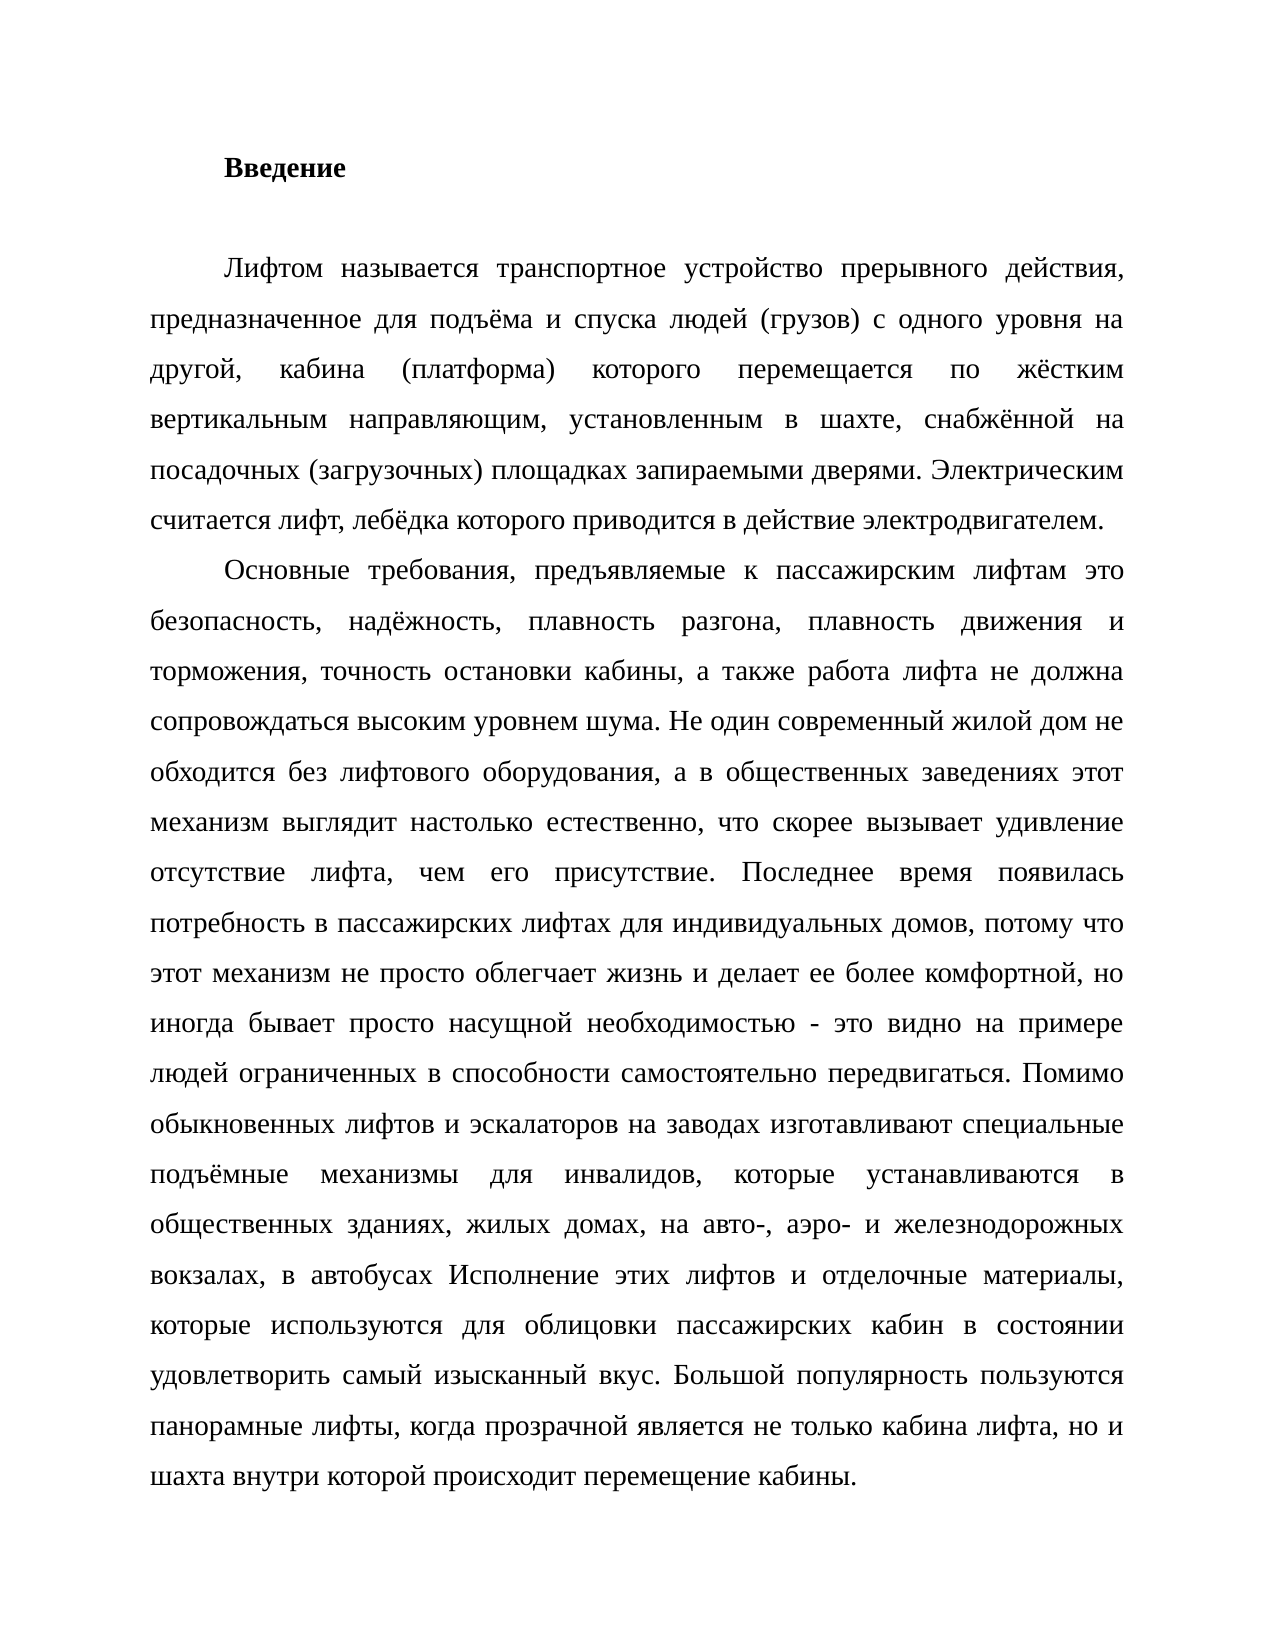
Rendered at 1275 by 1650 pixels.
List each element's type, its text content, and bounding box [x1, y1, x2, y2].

text Введение [150, 150, 1125, 183]
text Лифтом называется транспортное устройство прерывного действия, предназначенное для подъёма и спуска людей (грузов) с одного уровня на другой, кабина (платформа) которого перемещается по жёстким вертикальным направляющим, установленным в шахте, снабжённой на посадочных (загрузочных) площадках запираемыми дверями. Электрическим считается лифт, лебёдка которого приводится в действие электродвигателем. [150, 251, 1125, 536]
text Основные требования, предъявляемые к пассажирским лифтам это безопасность, надёжность, плавность разгона, плавность движения и торможения, точность остановки кабины, а также работа лифта не должна сопровождаться высоким уровнем шума. Не один современный жилой дом не обходится без лифтового оборудования, а в общественных заведениях этот механизм выглядит настолько естественно, что скорее вызывает удивление отсутствие лифта, чем его присутствие. Последнее время появилась потребность в пассажирских лифтах для индивидуальных домов, потому что этот механизм не просто облегчает жизнь и делает ее более комфортной, но иногда бывает просто насущной необходимостью - это видно на примере людей ограниченных в способности самостоятельно передвигаться. Помимо обыкновенных лифтов и эскалаторов на заводах изготавливают специальные подъёмные механизмы для инвалидов, которые устанавливаются в общественных зданиях, жилых домах, на авто-, аэро- и железнодорожных вокзалах, в автобусах Исполнение этих лифтов и отделочные материалы, которые используются для облицовки пассажирских кабин в состоянии удовлетворить самый изысканный вкус. Большой популярность пользуются панорамные лифты, когда прозрачной является не только кабина лифта, но и шахта внутри которой происходит перемещение кабины. [150, 552, 1125, 1492]
